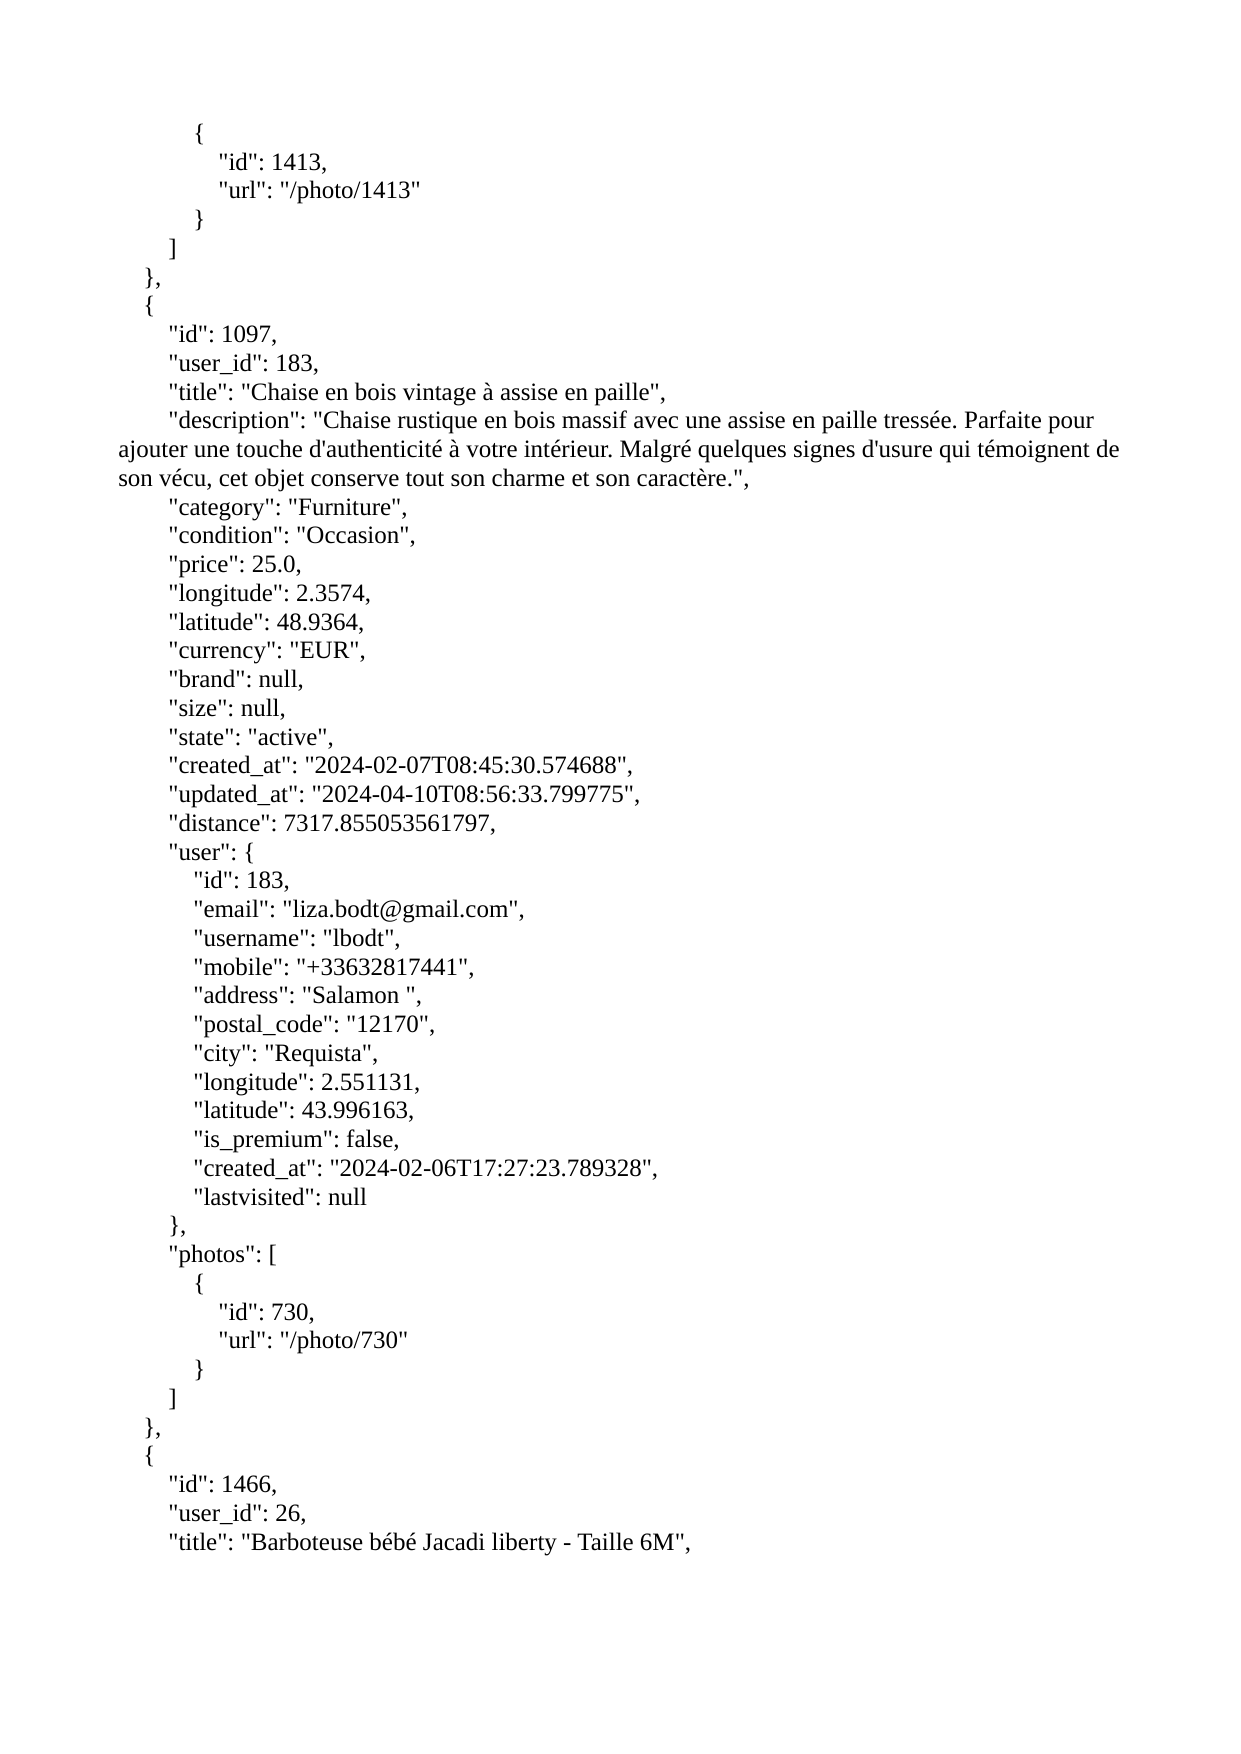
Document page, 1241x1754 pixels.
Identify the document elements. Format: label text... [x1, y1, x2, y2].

text "id": 1466, [118, 1469, 1122, 1498]
text "photos": [ [118, 1239, 1122, 1268]
text "url": "/photo/730" [118, 1326, 1122, 1354]
text "latitude": 48.9364, [118, 607, 1122, 636]
text { [118, 1268, 1122, 1297]
text "address": "Salamon ", [118, 981, 1122, 1009]
text "longitude": 2.551131, [118, 1067, 1122, 1096]
text "updated_at": "2024-04-10T08:56:33.799775", [118, 779, 1122, 808]
text "title": "Chaise en bois vintage à assise en paille", [118, 377, 1122, 406]
text "condition": "Occasion", [118, 521, 1122, 549]
text }, [118, 262, 1122, 291]
text "user_id": 26, [118, 1498, 1122, 1527]
text "created_at": "2024-02-06T17:27:23.789328", [118, 1153, 1122, 1182]
text "email": "liza.bodt@gmail.com", [118, 894, 1122, 923]
text "postal_code": "12170", [118, 1009, 1122, 1038]
text "id": 183, [118, 866, 1122, 894]
text "id": 1097, [118, 319, 1122, 348]
text "price": 25.0, [118, 549, 1122, 578]
text }, [118, 1211, 1122, 1239]
text } [118, 1354, 1122, 1383]
text { [118, 118, 1122, 147]
text { [118, 291, 1122, 319]
text ] [118, 233, 1122, 262]
text "is_premium": false, [118, 1124, 1122, 1153]
text "city": "Requista", [118, 1038, 1122, 1067]
text "description": "Chaise rustique en bois massif avec une assise en paille tressée. Parfaite pour ajouter une touche d'authenticité à votre intérieur. Malgré quelques signes d'usure qui témoignent de son vécu, cet objet conserve tout son charme et son caractère.", [118, 406, 1122, 492]
text "username": "lbodt", [118, 923, 1122, 952]
text "latitude": 43.996163, [118, 1096, 1122, 1124]
text "category": "Furniture", [118, 492, 1122, 521]
text "mobile": "+33632817441", [118, 952, 1122, 981]
text "id": 1413, [118, 147, 1122, 176]
text "currency": "EUR", [118, 636, 1122, 664]
text "lastvisited": null [118, 1182, 1122, 1211]
text { [118, 1441, 1122, 1469]
text "title": "Barboteuse bébé Jacadi liberty - Taille 6M", [118, 1527, 1122, 1556]
text } [118, 204, 1122, 233]
text "user_id": 183, [118, 348, 1122, 377]
text "created_at": "2024-02-07T08:45:30.574688", [118, 751, 1122, 779]
text ] [118, 1383, 1122, 1412]
text "size": null, [118, 693, 1122, 722]
text "distance": 7317.855053561797, [118, 808, 1122, 837]
text "url": "/photo/1413" [118, 176, 1122, 204]
text "id": 730, [118, 1297, 1122, 1326]
text "user": { [118, 837, 1122, 866]
text }, [118, 1412, 1122, 1441]
text "state": "active", [118, 722, 1122, 751]
text "longitude": 2.3574, [118, 578, 1122, 607]
text "brand": null, [118, 664, 1122, 693]
